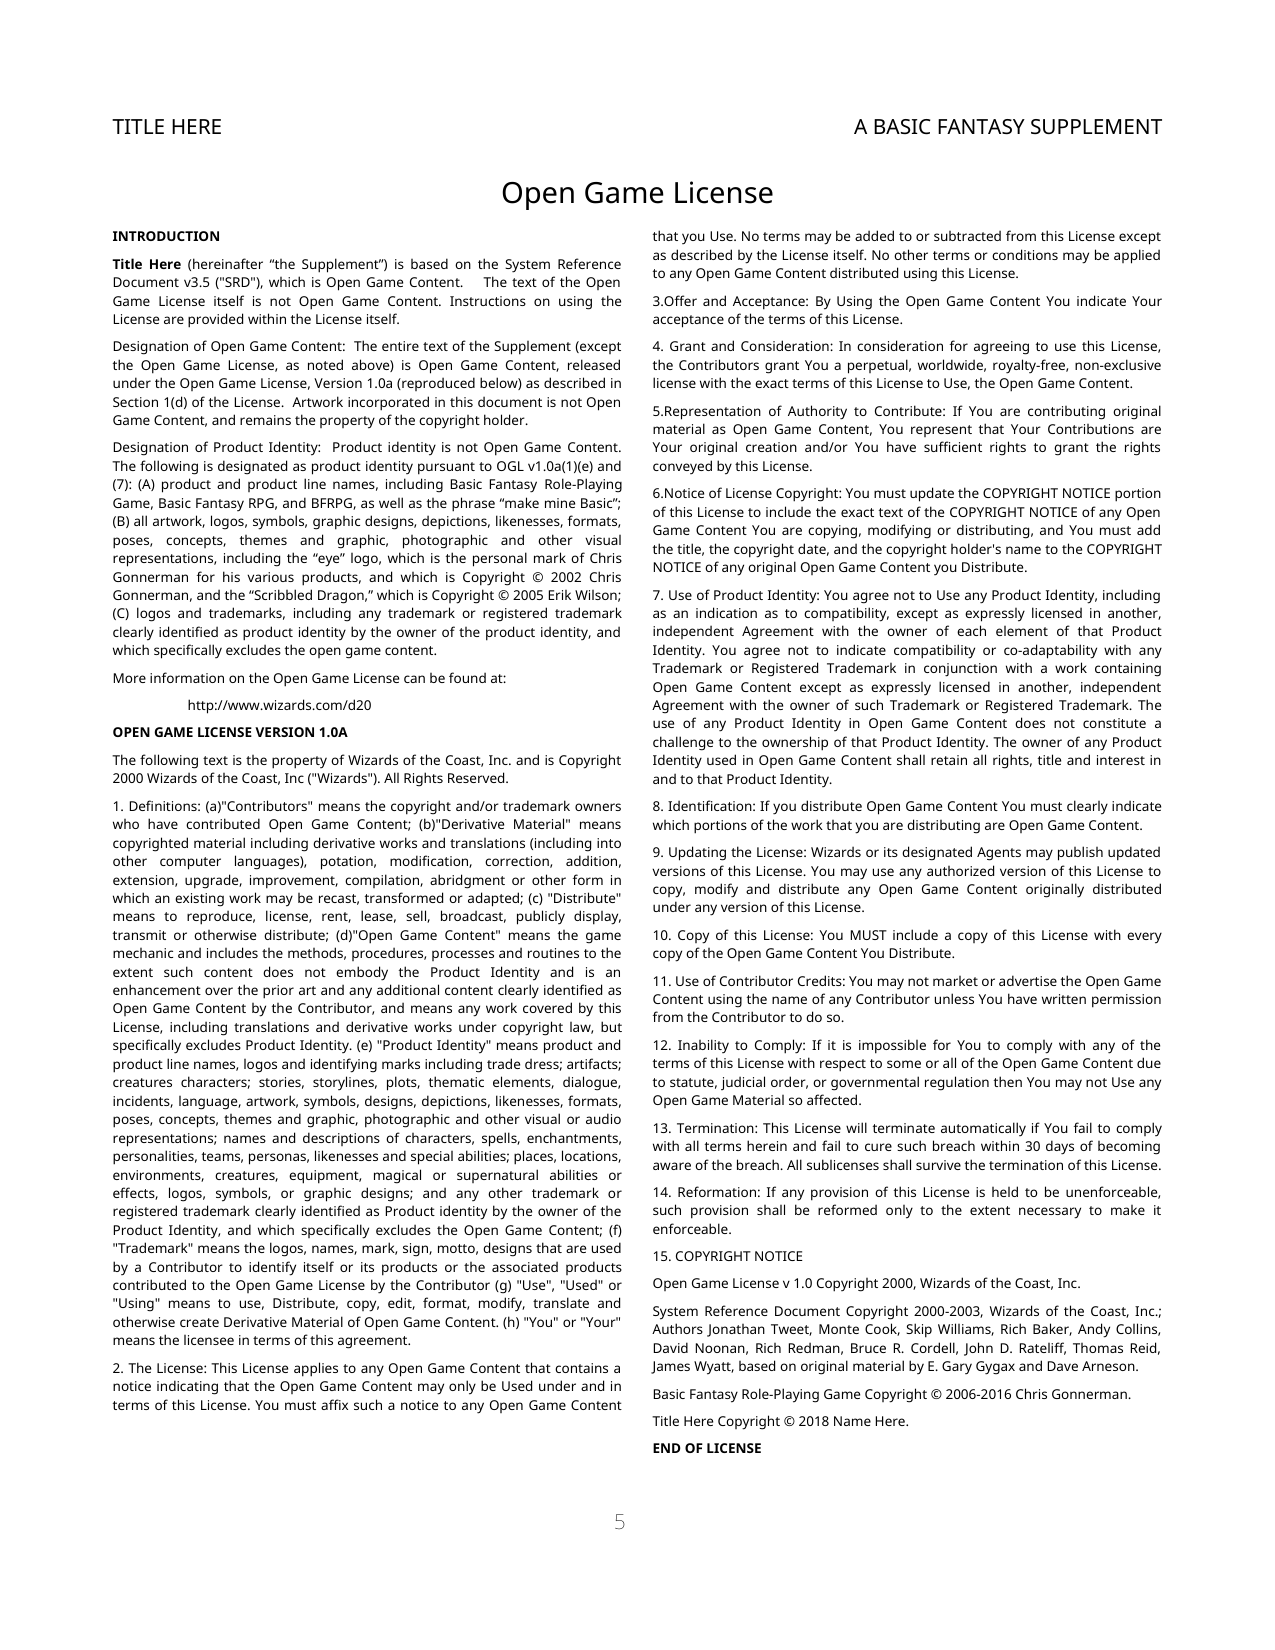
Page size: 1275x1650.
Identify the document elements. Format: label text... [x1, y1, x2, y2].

text More information on the Open Game License can be found at: [112, 669, 622, 687]
text 2. The License: This License applies to any Open Game Content that contains a notice indicating that the Open Game Content may only be Used under and in terms of this License. You must affix such a notice to any Open Game Content [112, 1359, 622, 1414]
text 15. COPYRIGHT NOTICE [652, 1247, 1162, 1266]
text http://www.wizards.com/d20 [112, 696, 622, 714]
text Designation of Product Identity: Product identity is not Open Game Content. The following is designated as product identity pursuant to OGL v1.0a(1)(e) and (7): (A) product and product line names, including Basic Fantasy Role-Playing Game, Basic Fantasy RPG, and BFRPG, as well as the phrase “make mine Basic”; (B) all artwork, logos, symbols, graphic designs, depictions, likenesses, formats, poses, concepts, themes and graphic, photographic and other visual representations, including the “eye” logo, which is the personal mark of Chris Gonnerman for his various products, and which is Copyright © 2002 Chris Gonnerman, and the “Scribbled Dragon,” which is Copyright © 2005 Erik Wilson; (C) logos and trademarks, including any trademark or registered trademark clearly identified as product identity by the owner of the product identity, and which specifically excludes the open game content. [112, 438, 622, 660]
text 13. Termination: This License will terminate automatically if You fail to comply with all terms herein and fail to cure such breach within 30 days of becoming aware of the breach. All sublicenses shall survive the termination of this License. [652, 1118, 1162, 1174]
text 6.Notice of License Copyright: You must update the COPYRIGHT NOTICE portion of this License to include the exact text of the COPYRIGHT NOTICE of any Open Game Content You are copying, modifying or distributing, and You must add the title, the copyright date, and the copyright holder's name to the COPYRIGHT NOTICE of any original Open Game Content you Distribute. [652, 484, 1162, 576]
subtitle Open Game License [112, 172, 1162, 212]
text Designation of Open Game Content: The entire text of the Supplement (except the Open Game License, as noted above) is Open Game Content, released under the Open Game License, Version 1.0a (reproduced below) as described in Section 1(d) of the License. Artwork incorporated in this document is not Open Game Content, and remains the property of the copyright holder. [112, 337, 622, 429]
text INTRODUCTION [112, 227, 622, 246]
text Title Here (hereinafter “the Supplement”) is based on the System Reference Document v3.5 ("SRD"), which is Open Game Content. The text of the Open Game License itself is not Open Game Content. Instructions on using the License are provided within the License itself. [112, 254, 622, 328]
text 7. Use of Product Identity: You agree not to Use any Product Identity, including as an indication as to compatibility, except as expressly licensed in another, independent Agreement with the owner of each element of that Product Identity. You agree not to indicate compatibility or co-adaptability with any Trademark or Registered Trademark in conjunction with a work containing Open Game Content except as expressly licensed in another, independent Agreement with the owner of such Trademark or Registered Trademark. The use of any Product Identity in Open Game Content does not constitute a challenge to the ownership of that Product Identity. The owner of any Product Identity used in Open Game Content shall retain all rights, title and interest in and to that Product Identity. [652, 585, 1162, 788]
text END OF LICENSE [652, 1439, 1162, 1458]
text 3.Offer and Acceptance: By Using the Open Game Content You indicate Your acceptance of the terms of this License. [652, 291, 1162, 328]
text that you Use. No terms may be added to or subtracted from this License except as described by the License itself. No other terms or conditions may be applied to any Open Game Content distributed using this License. [652, 227, 1162, 282]
text Open Game License v 1.0 Copyright 2000, Wizards of the Coast, Inc. [652, 1274, 1162, 1293]
text Title Here Copyright © 2018 Name Here. [652, 1412, 1162, 1430]
text Basic Fantasy Role-Playing Game Copyright © 2006-2016 Chris Gonnerman. [652, 1384, 1162, 1403]
text 10. Copy of this License: You MUST include a copy of this License with every copy of the Open Game Content You Distribute. [652, 926, 1162, 963]
text 14. Reformation: If any provision of this License is held to be unenforceable, such provision shall be reformed only to the extent necessary to make it enforceable. [652, 1183, 1162, 1238]
text 5.Representation of Authority to Contribute: If You are contributing original material as Open Game Content, You represent that Your Contributions are Your original creation and/or You have sufficient rights to grant the rights conveyed by this License. [652, 402, 1162, 475]
text 1. Definitions: (a)"Contributors" means the copyright and/or trademark owners who have contributed Open Game Content; (b)"Derivative Material" means copyrighted material including derivative works and translations (including into other computer languages), potation, modification, correction, addition, extension, upgrade, improvement, compilation, abridgment or other form in which an existing work may be recast, transformed or adapted; (c) "Distribute" means to reproduce, license, rent, lease, sell, broadcast, publicly display, transmit or otherwise distribute; (d)"Open Game Content" means the game mechanic and includes the methods, procedures, processes and routines to the extent such content does not embody the Product Identity and is an enhancement over the prior art and any additional content clearly identified as Open Game Content by the Contributor, and means any work covered by this License, including translations and derivative works under copyright law, but specifically excludes Product Identity. (e) "Product Identity" means product and product line names, logos and identifying marks including trade dress; artifacts; creatures characters; stories, storylines, plots, thematic elements, dialogue, incidents, language, artwork, symbols, designs, depictions, likenesses, formats, poses, concepts, themes and graphic, photographic and other visual or audio representations; names and descriptions of characters, spells, enchantments, personalities, teams, personas, likenesses and special abilities; places, locations, environments, creatures, equipment, magical or supernatural abilities or effects, logos, symbols, or graphic designs; and any other trademark or registered trademark clearly identified as Product identity by the owner of the Product Identity, and which specifically excludes the Open Game Content; (f) "Trademark" means the logos, names, mark, sign, motto, designs that are used by a Contributor to identify itself or its products or the associated products contributed to the Open Game License by the Contributor (g) "Use", "Used" or "Using" means to use, Distribute, copy, edit, format, modify, translate and otherwise create Derivative Material of Open Game Content. (h) "You" or "Your" means the licensee in terms of this agreement. [112, 797, 622, 1350]
text OPEN GAME LICENSE VERSION 1.0A [112, 723, 622, 742]
text 9. Updating the License: Wizards or its designated Agents may publish updated versions of this License. You may use any authorized version of this License to copy, modify and distribute any Open Game Content originally distributed under any version of this License. [652, 843, 1162, 917]
text 11. Use of Contributor Credits: You may not market or advertise the Open Game Content using the name of any Contributor unless You have written permission from the Contributor to do so. [652, 972, 1162, 1027]
text The following text is the property of Wizards of the Coast, Inc. and is Copyright 2000 Wizards of the Coast, Inc ("Wizards"). All Rights Reserved. [112, 751, 622, 788]
text 8. Identification: If you distribute Open Game Content You must clearly indicate which portions of the work that you are distributing are Open Game Content. [652, 797, 1162, 834]
text System Reference Document Copyright 2000-2003, Wizards of the Coast, Inc.; Authors Jonathan Tweet, Monte Cook, Skip Williams, Rich Baker, Andy Collins, David Noonan, Rich Redman, Bruce R. Cordell, John D. Rateliff, Thomas Reid, James Wyatt, based on original material by E. Gary Gygax and Dave Arneson. [652, 1302, 1162, 1376]
text 4. Grant and Consideration: In consideration for agreeing to use this License, the Contributors grant You a perpetual, worldwide, royalty-free, non-exclusive license with the exact terms of this License to Use, the Open Game Content. [652, 337, 1162, 393]
text 12. Inability to Comply: If it is impossible for You to comply with any of the terms of this License with respect to some or all of the Open Game Content due to statute, judicial order, or governmental regulation then You may not Use any Open Game Material so affected. [652, 1036, 1162, 1109]
